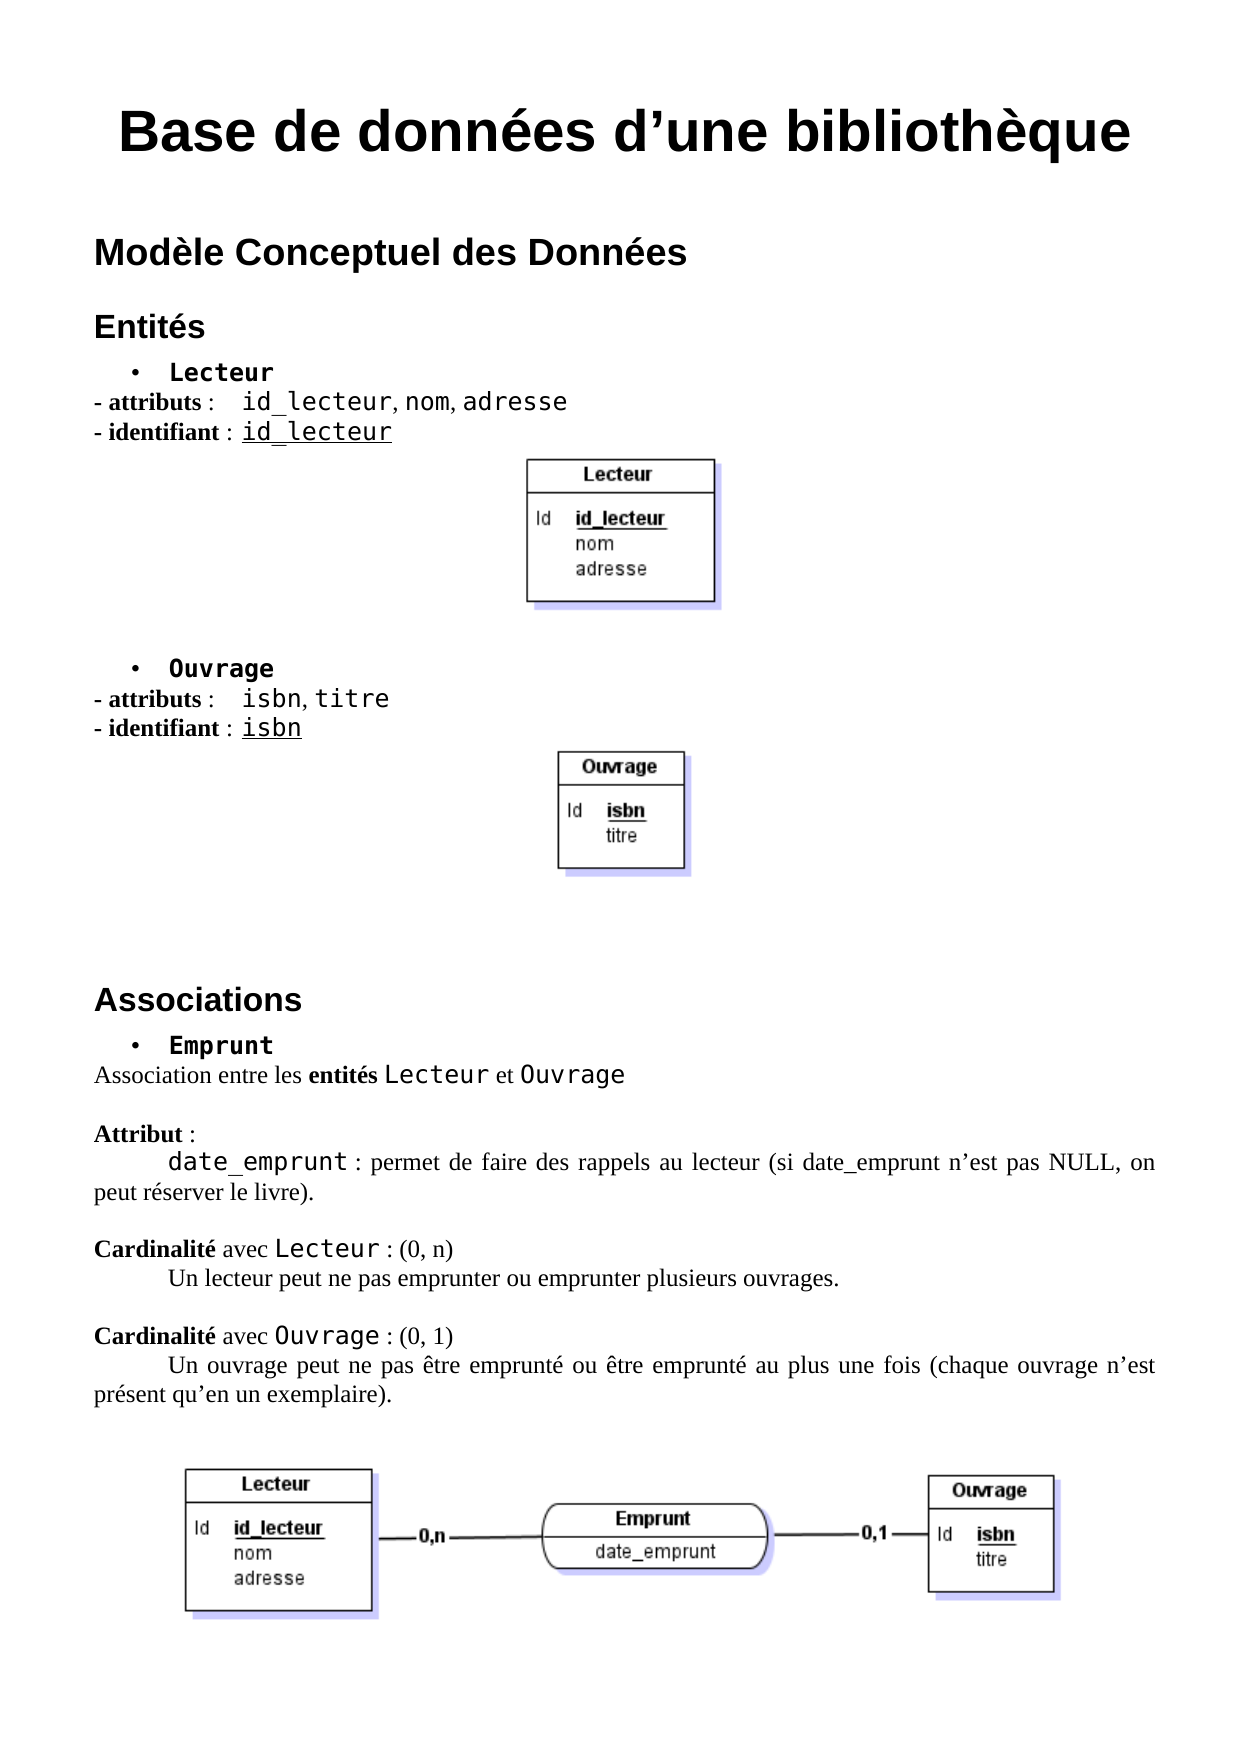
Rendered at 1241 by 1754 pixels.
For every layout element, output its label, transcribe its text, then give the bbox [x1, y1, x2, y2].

text Cardinalité avec Ouvrage : (0, 1) [94, 1321, 1156, 1350]
list Ouvrage [131, 654, 1156, 684]
picture [550, 742, 700, 888]
text - identifiant : id_lecteur [94, 417, 1156, 446]
text - identifiant : isbn [94, 713, 1156, 742]
text Un lecteur peut ne pas emprunter ou emprunter plusieurs ouvrages. [94, 1263, 1156, 1292]
text Cardinalité avec Lecteur : (0, n) [94, 1234, 1156, 1263]
text Un ouvrage peut ne pas être emprunté ou être emprunté au plus une fois (chaque ouvrage n’est présent qu’en un exemplaire). [94, 1350, 1156, 1408]
text - attributs : isbn, titre [94, 684, 1156, 713]
text - attributs : id_lecteur, nom, adresse [94, 387, 1156, 417]
picture [514, 446, 736, 626]
subtitle Modèle Conceptuel des Données [94, 230, 1156, 274]
list Emprunt [131, 1031, 1156, 1061]
text Attribut : [94, 1119, 1156, 1147]
list Lecteur [131, 358, 1156, 387]
picture [168, 1436, 1083, 1640]
text Association entre les entités Lecteur et Ouvrage [94, 1061, 1156, 1090]
title Base de données d’une bibliothèque [94, 97, 1156, 164]
text date_emprunt : permet de faire des rappels au lecteur (si date_emprunt n’est pas NULL, on peut réserver le livre). [94, 1147, 1156, 1205]
subtitle Associations [94, 980, 1156, 1019]
subtitle Entités [94, 307, 1156, 346]
